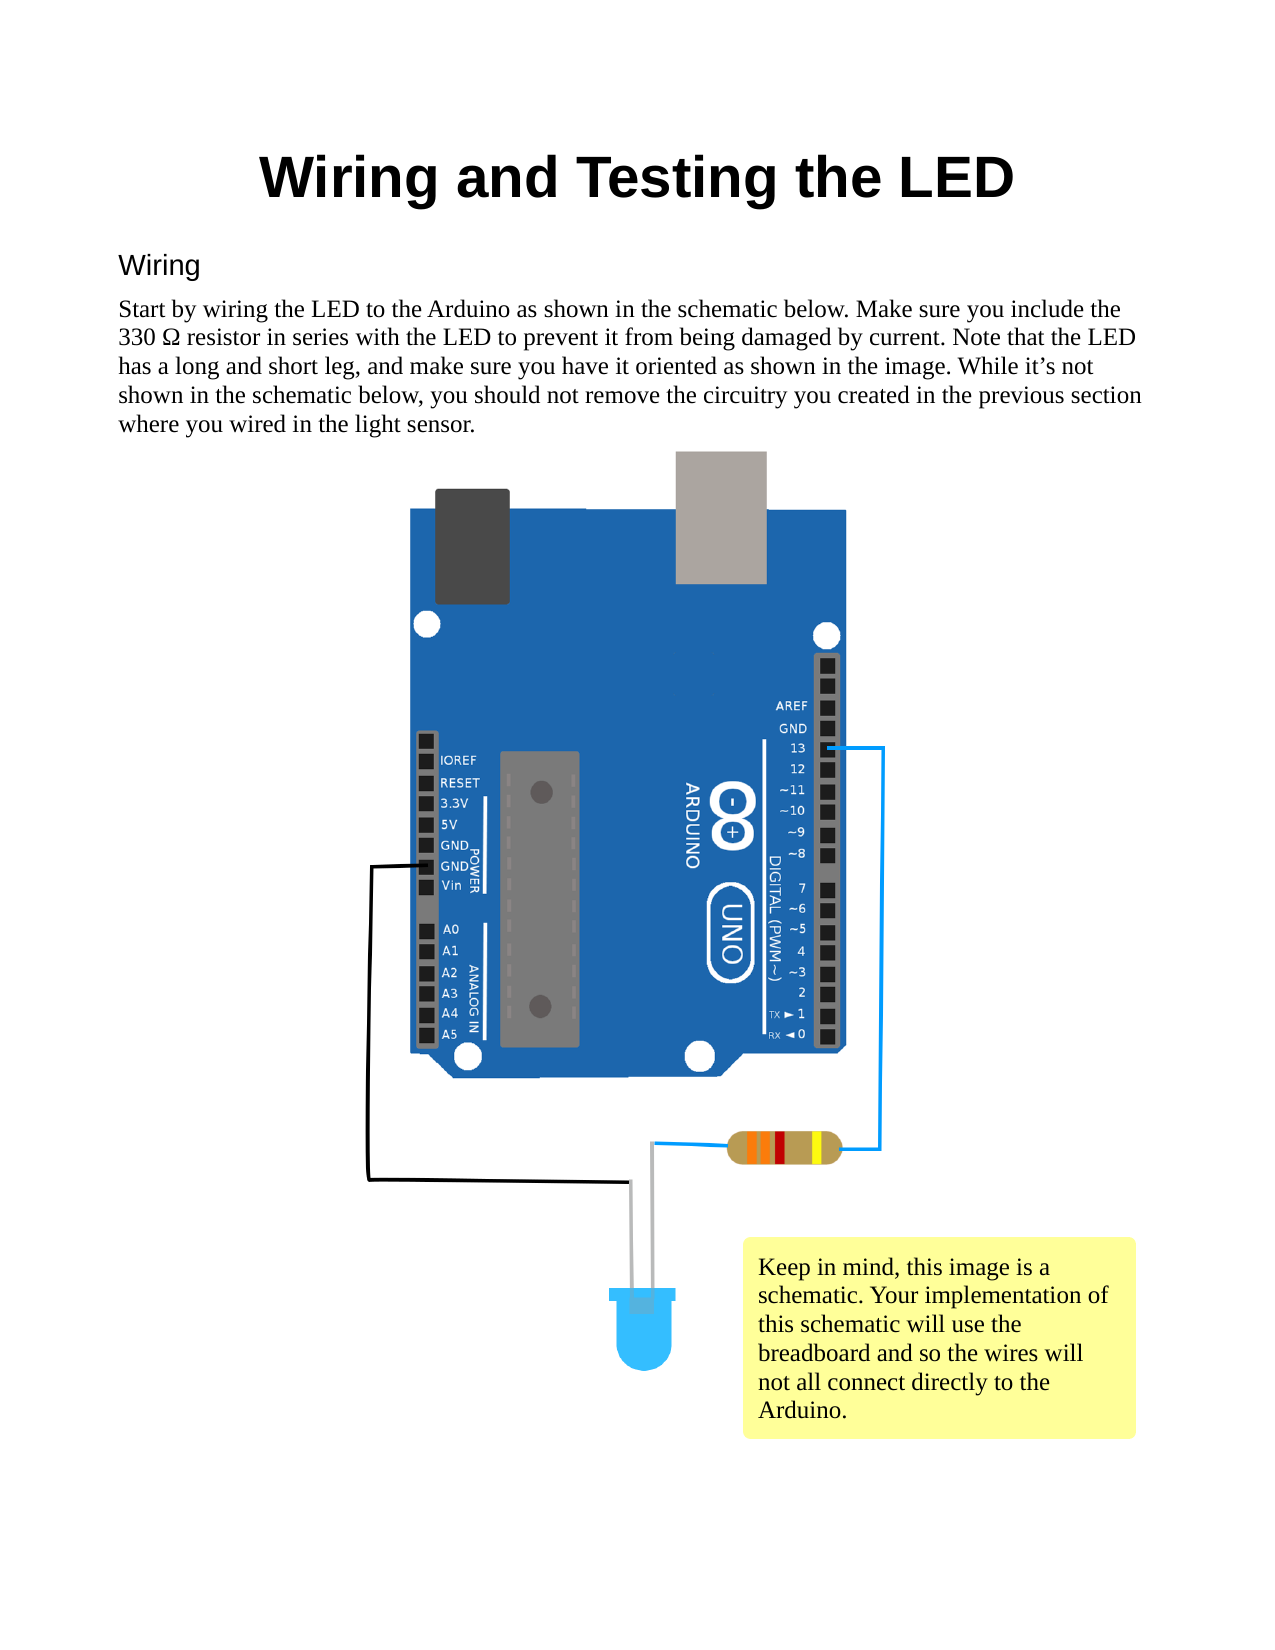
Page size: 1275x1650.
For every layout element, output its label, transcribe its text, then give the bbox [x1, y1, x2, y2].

picture [325, 443, 1014, 1406]
title Wiring and Testing the LED [118, 143, 1157, 210]
subtitle Wiring [118, 248, 1157, 281]
text Start by wiring the LED to the Arduino as shown in the schematic below. Make sure you include the 330 Ω resistor in series with the LED to prevent it from being damaged by current. Note that the LED has a long and short leg, and make sure you have it oriented as shown in the image. While it’s not shown in the schematic below, you should not remove the circuitry you created in the previous section where you wired in the light sensor. [118, 294, 1157, 437]
